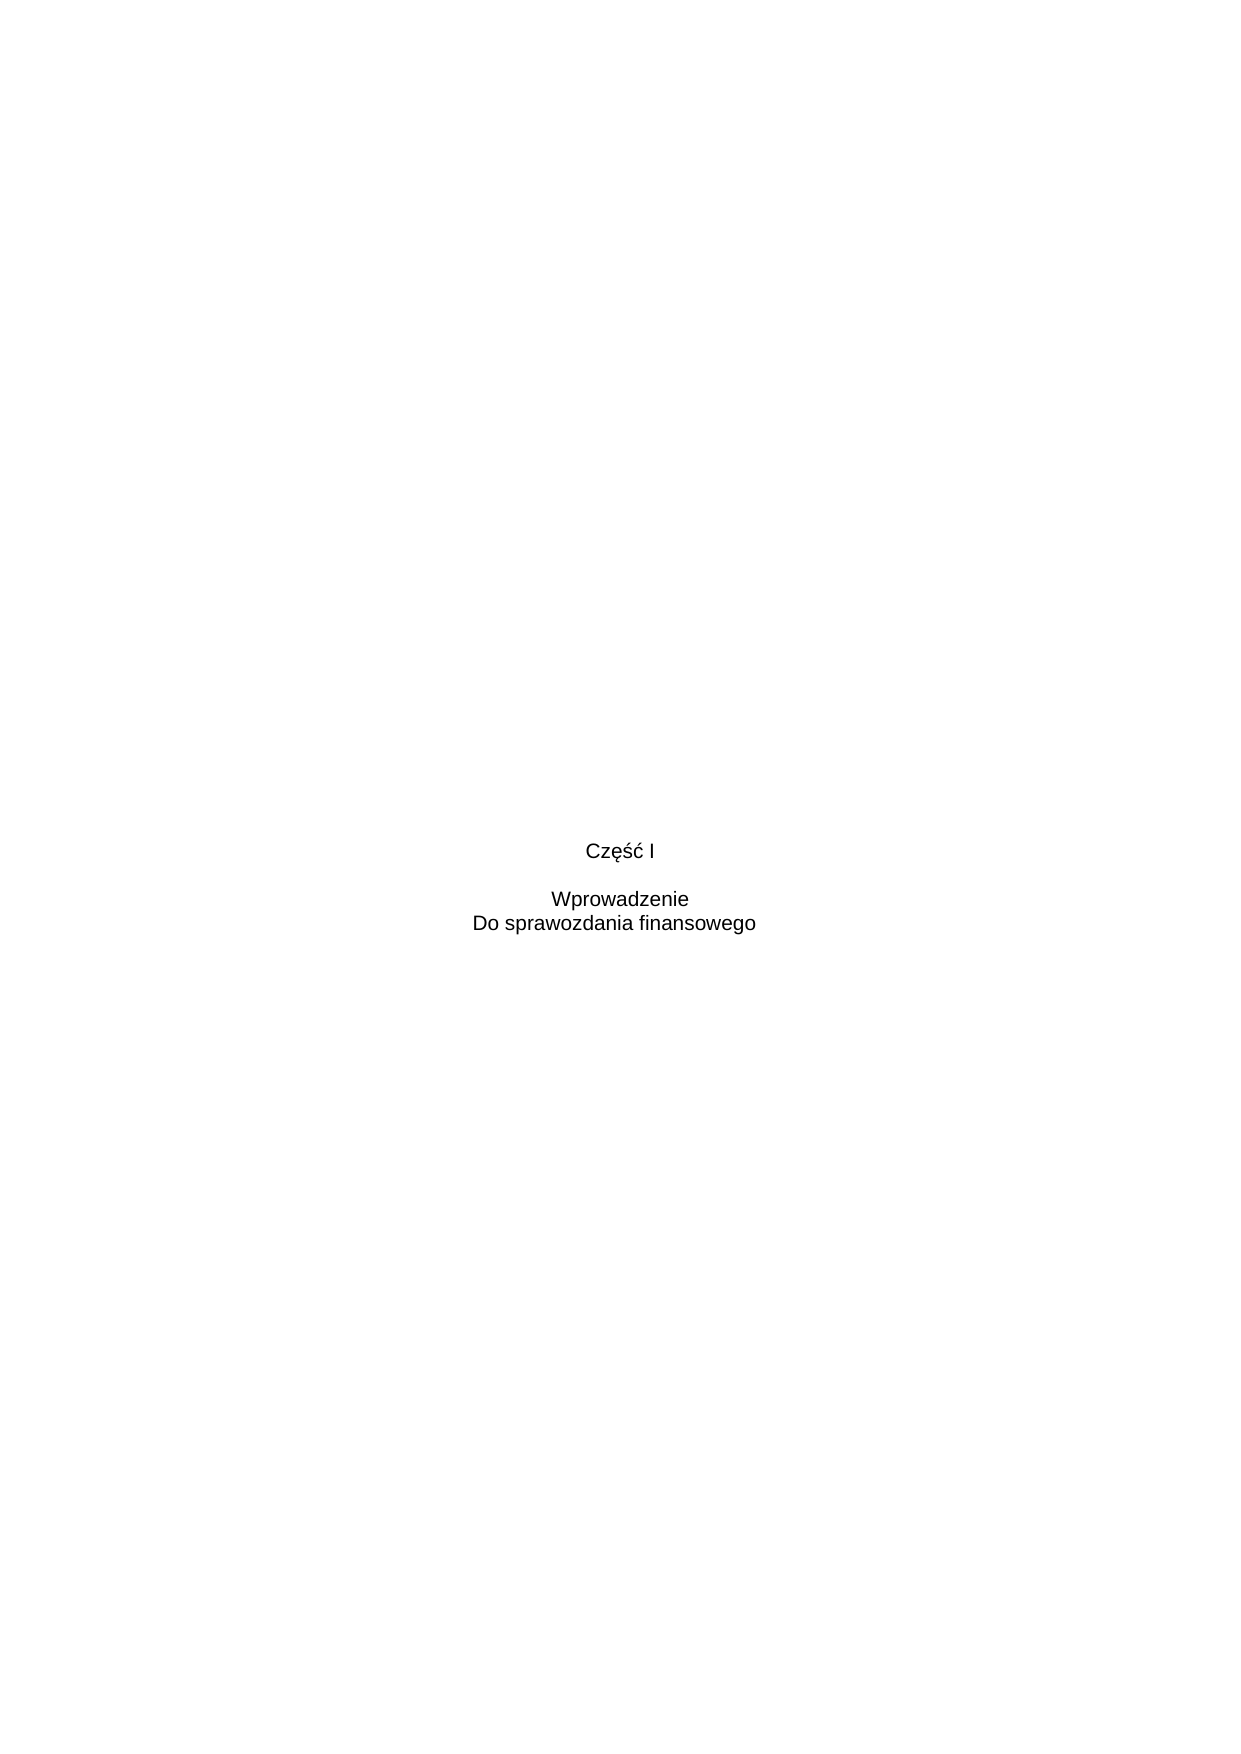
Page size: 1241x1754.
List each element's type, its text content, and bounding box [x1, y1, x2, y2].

text Do sprawozdania finansowego [118, 911, 1122, 935]
text Wprowadzenie [118, 887, 1122, 911]
text Część I [118, 839, 1122, 863]
